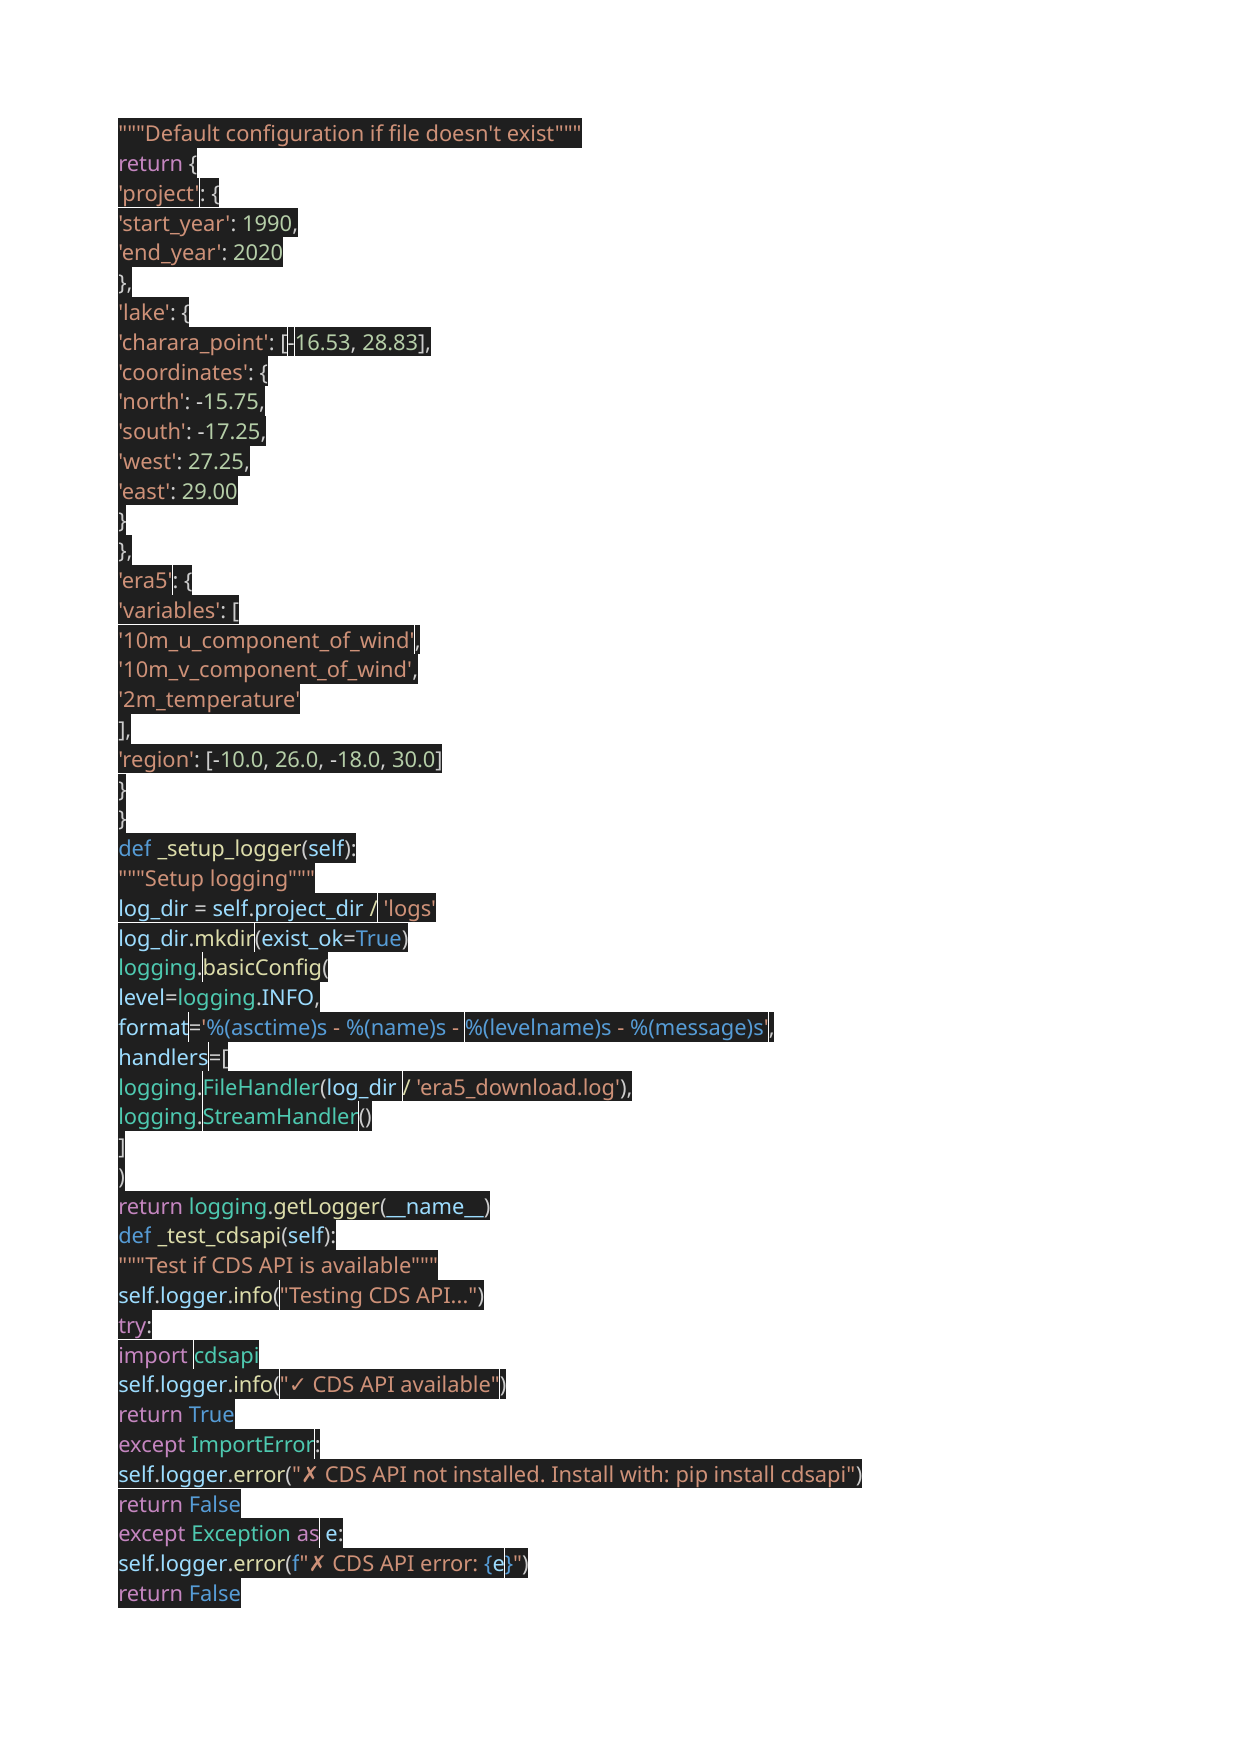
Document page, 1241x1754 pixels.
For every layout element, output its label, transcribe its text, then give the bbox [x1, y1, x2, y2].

text format='%(asctime)s - %(name)s - %(levelname)s - %(message)s', [118, 1012, 1122, 1042]
text handlers=[ [118, 1042, 1122, 1071]
text '2m_temperature' [118, 684, 1122, 714]
text }, [118, 535, 1122, 565]
text except ImportError: [118, 1429, 1122, 1459]
text self.logger.info("✓ CDS API available") [118, 1369, 1122, 1399]
text self.logger.error("✗ CDS API not installed. Install with: pip install cdsapi") [118, 1459, 1122, 1488]
text def _test_cdsapi(self): [118, 1220, 1122, 1250]
text self.logger.error(f"✗ CDS API error: {e}") [118, 1548, 1122, 1578]
text """Default configuration if file doesn't exist""" [118, 118, 1122, 148]
text }, [118, 267, 1122, 297]
text 'project': { [118, 178, 1122, 207]
text logging.StreamHandler() [118, 1101, 1122, 1131]
text return True [118, 1399, 1122, 1429]
text log_dir = self.project_dir / 'logs' [118, 893, 1122, 922]
text """Setup logging""" [118, 863, 1122, 893]
text ] [118, 1131, 1122, 1161]
text 'east': 29.00 [118, 476, 1122, 505]
text logging.basicConfig( [118, 952, 1122, 982]
text 'region': [-10.0, 26.0, -18.0, 30.0] [118, 744, 1122, 773]
text 'variables': [ [118, 595, 1122, 624]
text ], [118, 714, 1122, 744]
text '10m_u_component_of_wind', [118, 624, 1122, 654]
text 'era5': { [118, 565, 1122, 595]
text return { [118, 148, 1122, 178]
text 'coordinates': { [118, 356, 1122, 386]
text 'start_year': 1990, [118, 207, 1122, 237]
text return logging.getLogger(__name__) [118, 1191, 1122, 1220]
text 'end_year': 2020 [118, 237, 1122, 267]
text } [118, 505, 1122, 535]
text logging.FileHandler(log_dir / 'era5_download.log'), [118, 1071, 1122, 1101]
text 'south': -17.25, [118, 416, 1122, 446]
text ) [118, 1161, 1122, 1191]
text """Test if CDS API is available""" [118, 1250, 1122, 1280]
text self.logger.info("Testing CDS API...") [118, 1280, 1122, 1310]
text level=logging.INFO, [118, 982, 1122, 1012]
text } [118, 773, 1122, 803]
text try: [118, 1310, 1122, 1339]
text '10m_v_component_of_wind', [118, 654, 1122, 684]
text 'west': 27.25, [118, 446, 1122, 476]
text def _setup_logger(self): [118, 833, 1122, 863]
text return False [118, 1488, 1122, 1518]
text except Exception as e: [118, 1518, 1122, 1548]
text return False [118, 1578, 1122, 1608]
text log_dir.mkdir(exist_ok=True) [118, 922, 1122, 952]
text 'north': -15.75, [118, 386, 1122, 416]
text 'lake': { [118, 297, 1122, 327]
text 'charara_point': [-16.53, 28.83], [118, 327, 1122, 356]
text import cdsapi [118, 1339, 1122, 1369]
text } [118, 803, 1122, 833]
